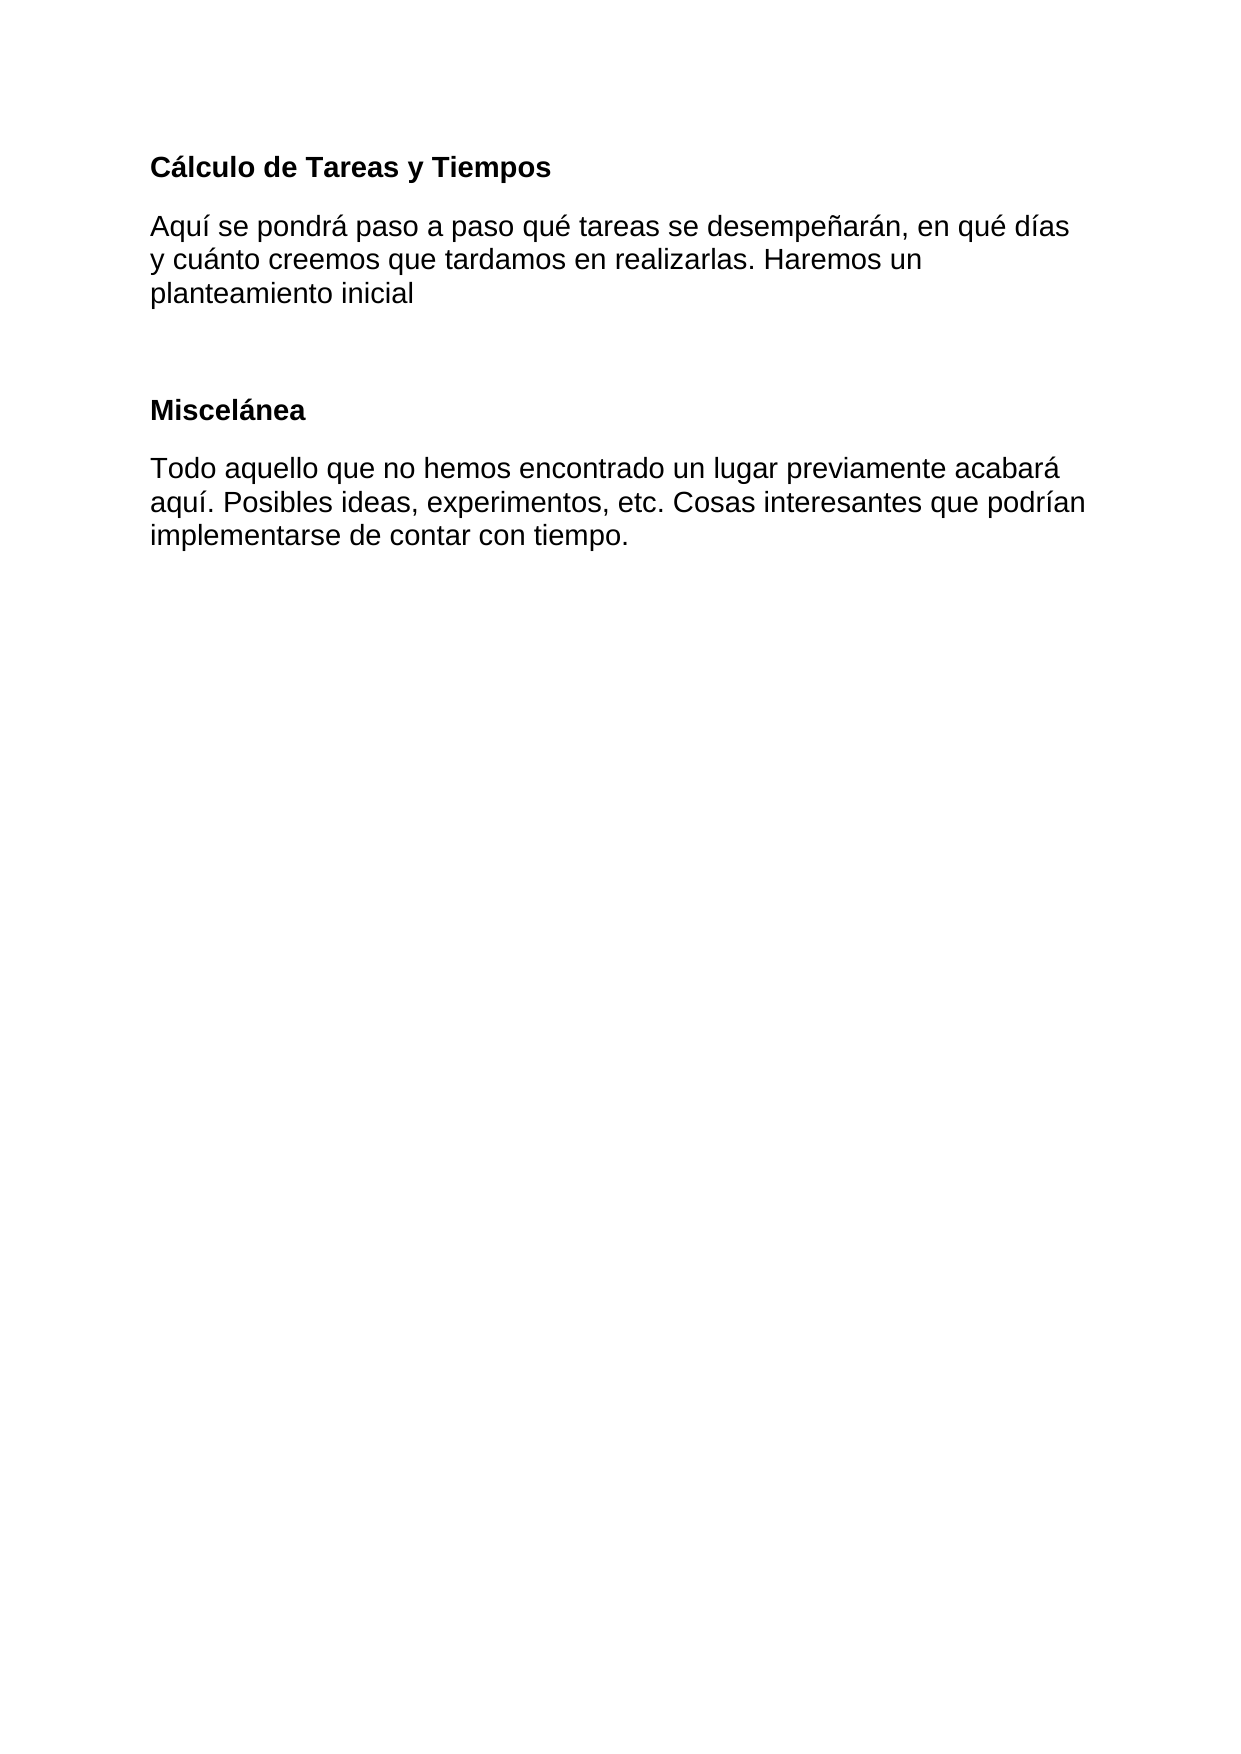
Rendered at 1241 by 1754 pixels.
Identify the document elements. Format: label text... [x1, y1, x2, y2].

text Miscelánea [150, 393, 1090, 426]
text Aquí se pondrá paso a paso qué tareas se desempeñarán, en qué días y cuánto creemos que tardamos en realizarlas. Haremos un planteamiento inicial [150, 208, 1090, 309]
text Cálculo de Tareas y Tiempos [150, 150, 1090, 183]
text Todo aquello que no hemos encontrado un lugar previamente acabará aquí. Posibles ideas, experimentos, etc. Cosas interesantes que podrían implementarse de contar con tiempo. [150, 451, 1090, 552]
